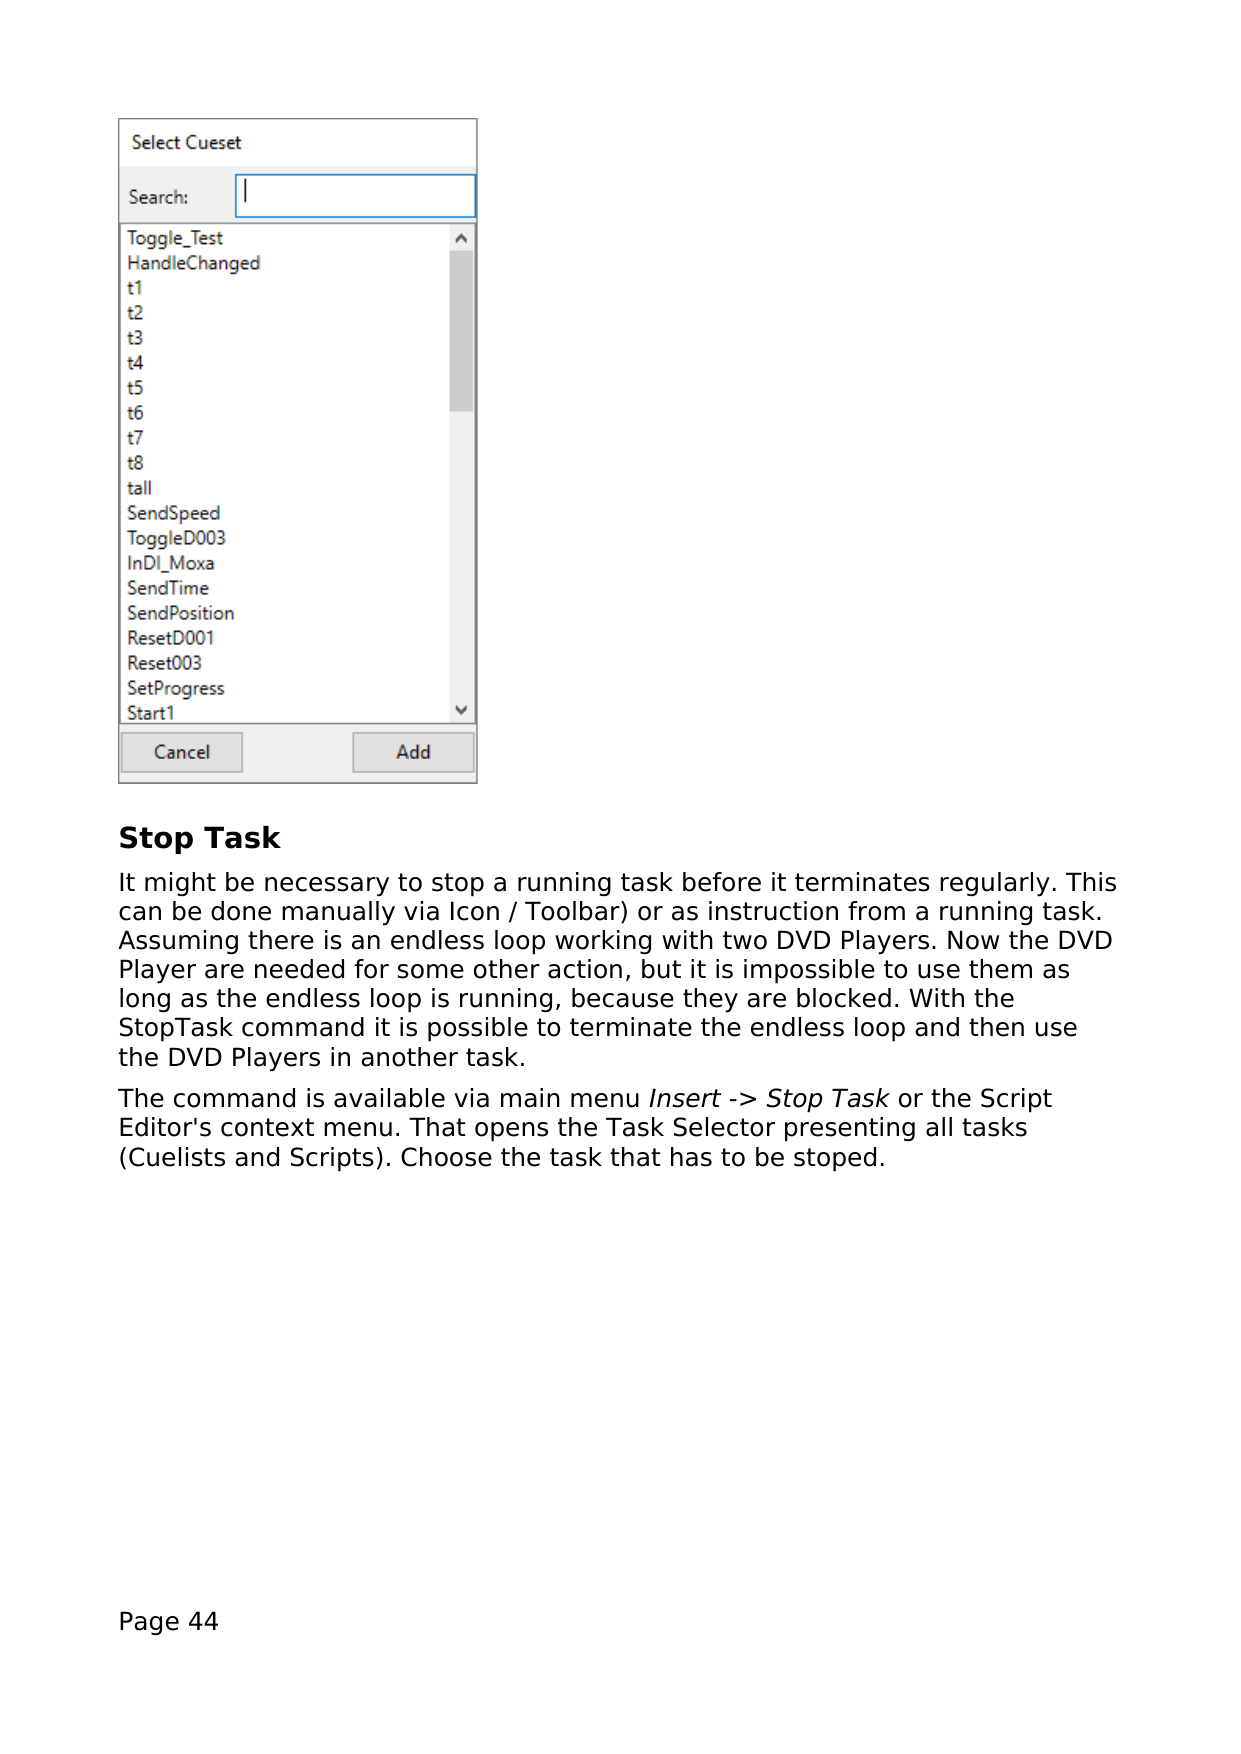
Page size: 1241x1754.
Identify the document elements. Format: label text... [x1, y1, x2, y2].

picture [118, 118, 478, 784]
text The command is available via main menu Insert -> Stop Task or the Script Editor's context menu. That opens the Task Selector presenting all tasks (Cuelists and Scripts). Choose the task that has to be stoped. [118, 1084, 1122, 1172]
text It might be necessary to stop a running task before it terminates regularly. This can be done manually via Icon / Toolbar) or as instruction from a running task. Assuming there is an endless loop working with two DVD Players. Now the DVD Player are needed for some other action, but it is impossible to use them as long as the endless loop is running, because they are blocked. With the StopTask command it is possible to terminate the endless loop and then use the DVD Players in another task. [118, 868, 1122, 1072]
subtitle Stop Task [118, 821, 1122, 855]
